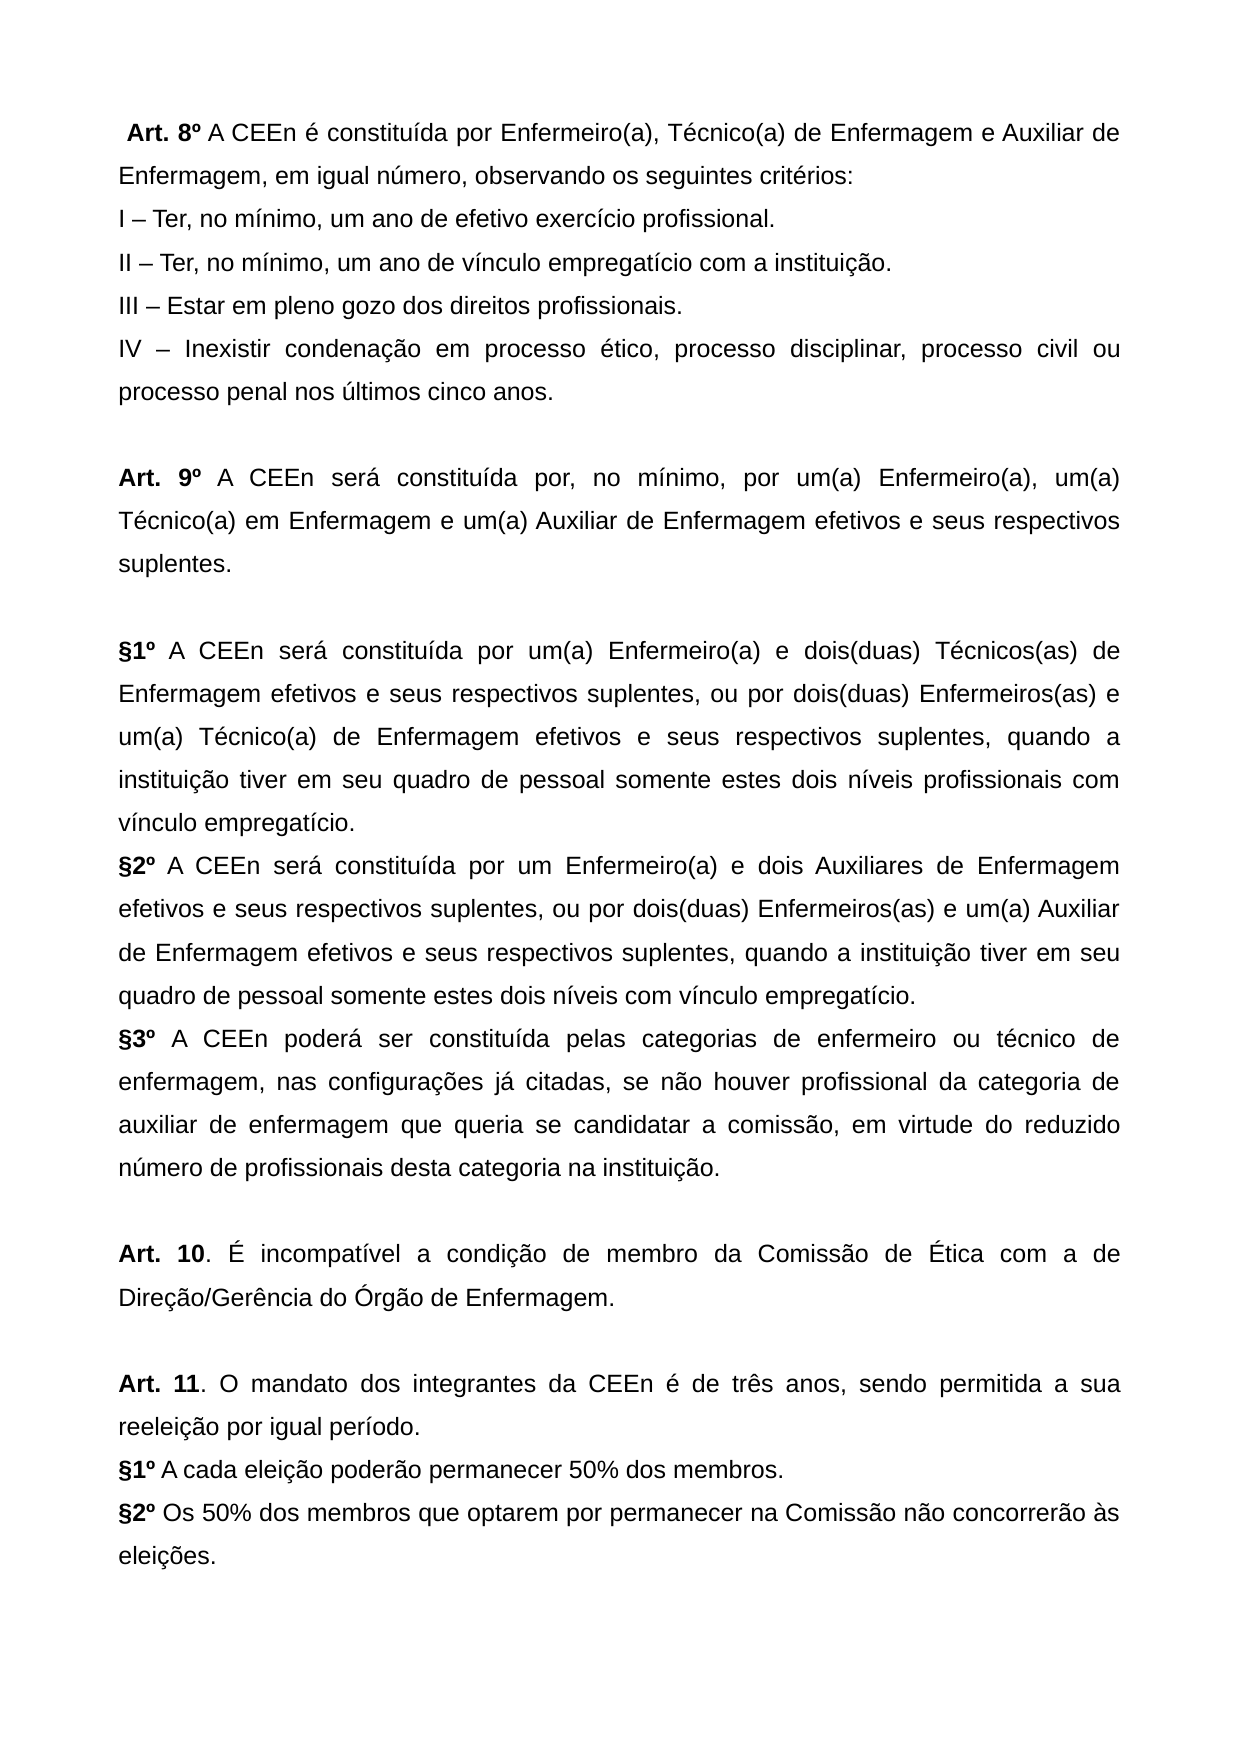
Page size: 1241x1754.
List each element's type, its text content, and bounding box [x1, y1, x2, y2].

text §2º Os 50% dos membros que optarem por permanecer na Comissão não concorrerão às eleições. [118, 1498, 1122, 1570]
text IV – Inexistir condenação em processo ético, processo disciplinar, processo civil ou processo penal nos últimos cinco anos. [118, 334, 1122, 406]
text III – Estar em pleno gozo dos direitos profissionais. [118, 291, 1122, 319]
text Art. 11. O mandato dos integrantes da CEEn é de três anos, sendo permitida a sua reeleição por igual período. [118, 1369, 1122, 1441]
text Art. 10. É incompatível a condição de membro da Comissão de Ética com a de Direção/Gerência do Órgão de Enfermagem. [118, 1239, 1122, 1311]
text II – Ter, no mínimo, um ano de vínculo empregatício com a instituição. [118, 247, 1122, 276]
text §1º A cada eleição poderão permanecer 50% dos membros. [118, 1455, 1122, 1484]
text Art. 9º A CEEn será constituída por, no mínimo, por um(a) Enfermeiro(a), um(a) Técnico(a) em Enfermagem e um(a) Auxiliar de Enfermagem efetivos e seus respectivos suplentes. [118, 463, 1122, 578]
text Art. 8º A CEEn é constituída por Enfermeiro(a), Técnico(a) de Enfermagem e Auxiliar de Enfermagem, em igual número, observando os seguintes critérios: [118, 118, 1122, 190]
text §3º A CEEn poderá ser constituída pelas categorias de enfermeiro ou técnico de enfermagem, nas configurações já citadas, se não houver profissional da categoria de auxiliar de enfermagem que queria se candidatar a comissão, em virtude do reduzido número de profissionais desta categoria na instituição. [118, 1024, 1122, 1182]
text I – Ter, no mínimo, um ano de efetivo exercício profissional. [118, 204, 1122, 233]
text §2º A CEEn será constituída por um Enfermeiro(a) e dois Auxiliares de Enfermagem efetivos e seus respectivos suplentes, ou por dois(duas) Enfermeiros(as) e um(a) Auxiliar de Enfermagem efetivos e seus respectivos suplentes, quando a instituição tiver em seu quadro de pessoal somente estes dois níveis com vínculo empregatício. [118, 851, 1122, 1009]
text §1º A CEEn será constituída por um(a) Enfermeiro(a) e dois(duas) Técnicos(as) de Enfermagem efetivos e seus respectivos suplentes, ou por dois(duas) Enfermeiros(as) e um(a) Técnico(a) de Enfermagem efetivos e seus respectivos suplentes, quando a instituição tiver em seu quadro de pessoal somente estes dois níveis profissionais com vínculo empregatício. [118, 636, 1122, 837]
